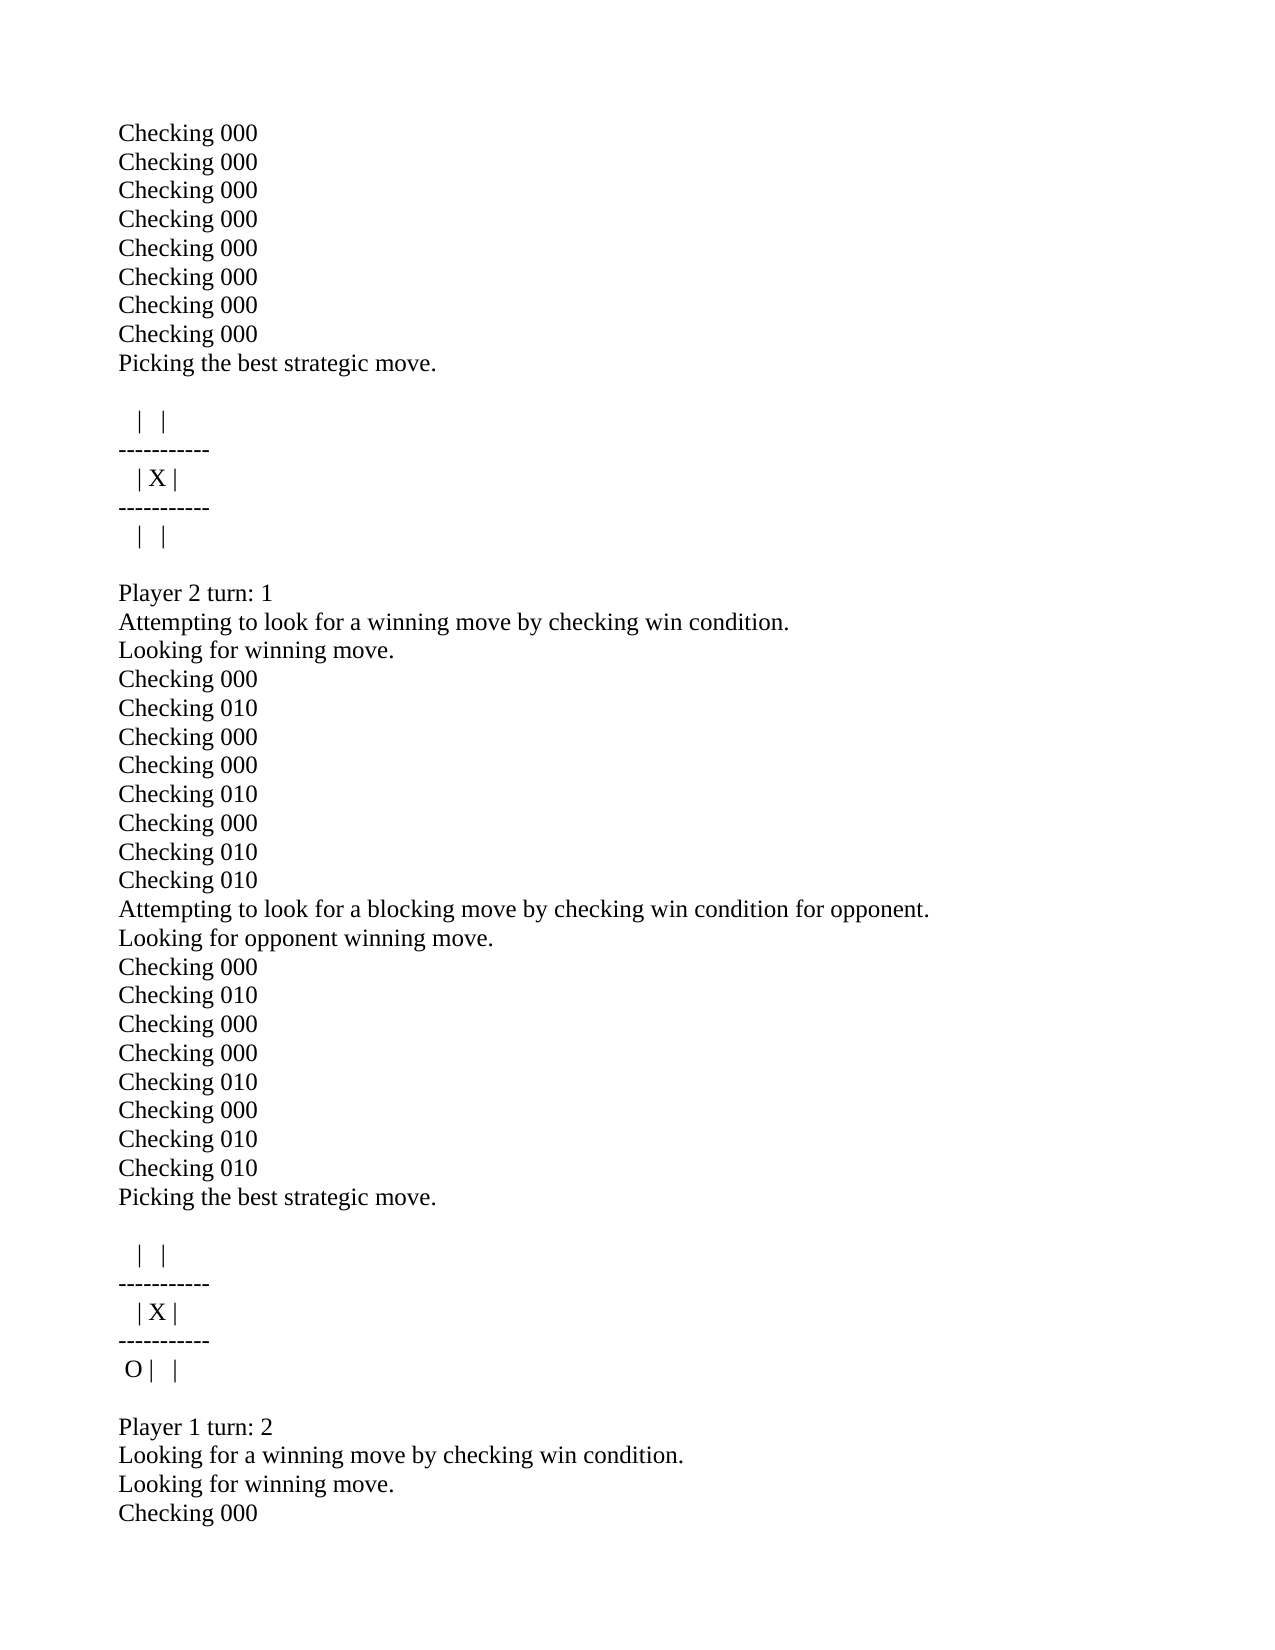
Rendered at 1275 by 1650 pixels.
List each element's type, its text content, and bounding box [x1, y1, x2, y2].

text Checking 000 [118, 722, 1157, 751]
text Checking 000 [118, 1009, 1157, 1038]
text Checking 000 [118, 118, 1157, 147]
text Checking 010 [118, 1153, 1157, 1182]
text Checking 010 [118, 779, 1157, 808]
text Checking 000 [118, 204, 1157, 233]
text Checking 000 [118, 1096, 1157, 1124]
text Looking for opponent winning move. [118, 923, 1157, 952]
text | | [118, 406, 1157, 434]
text Checking 010 [118, 693, 1157, 722]
text Checking 000 [118, 952, 1157, 981]
text Checking 000 [118, 1038, 1157, 1067]
text Checking 010 [118, 981, 1157, 1009]
text Player 2 turn: 1 [118, 578, 1157, 607]
text Picking the best strategic move. [118, 1182, 1157, 1211]
text Checking 000 [118, 808, 1157, 837]
text Checking 000 [118, 1498, 1157, 1527]
text Checking 010 [118, 837, 1157, 866]
text Checking 000 [118, 291, 1157, 319]
text ----------- [118, 434, 1157, 463]
text Looking for a winning move by checking win condition. [118, 1441, 1157, 1469]
text ----------- [118, 1268, 1157, 1297]
text Checking 000 [118, 664, 1157, 693]
text O | | [118, 1354, 1157, 1383]
text Attempting to look for a winning move by checking win condition. [118, 607, 1157, 636]
text Looking for winning move. [118, 636, 1157, 664]
text Checking 000 [118, 147, 1157, 176]
text Picking the best strategic move. [118, 348, 1157, 377]
text | | [118, 521, 1157, 549]
text ----------- [118, 1326, 1157, 1354]
text Checking 000 [118, 262, 1157, 291]
text | | [118, 1239, 1157, 1268]
text Looking for winning move. [118, 1469, 1157, 1498]
text ----------- [118, 492, 1157, 521]
text Checking 000 [118, 176, 1157, 204]
text | X | [118, 1297, 1157, 1326]
text Checking 000 [118, 233, 1157, 262]
text Player 1 turn: 2 [118, 1412, 1157, 1441]
text Checking 000 [118, 751, 1157, 779]
text Checking 010 [118, 1067, 1157, 1096]
text Checking 010 [118, 1124, 1157, 1153]
text | X | [118, 463, 1157, 492]
text Checking 000 [118, 319, 1157, 348]
text Attempting to look for a blocking move by checking win condition for opponent. [118, 894, 1157, 923]
text Checking 010 [118, 866, 1157, 894]
